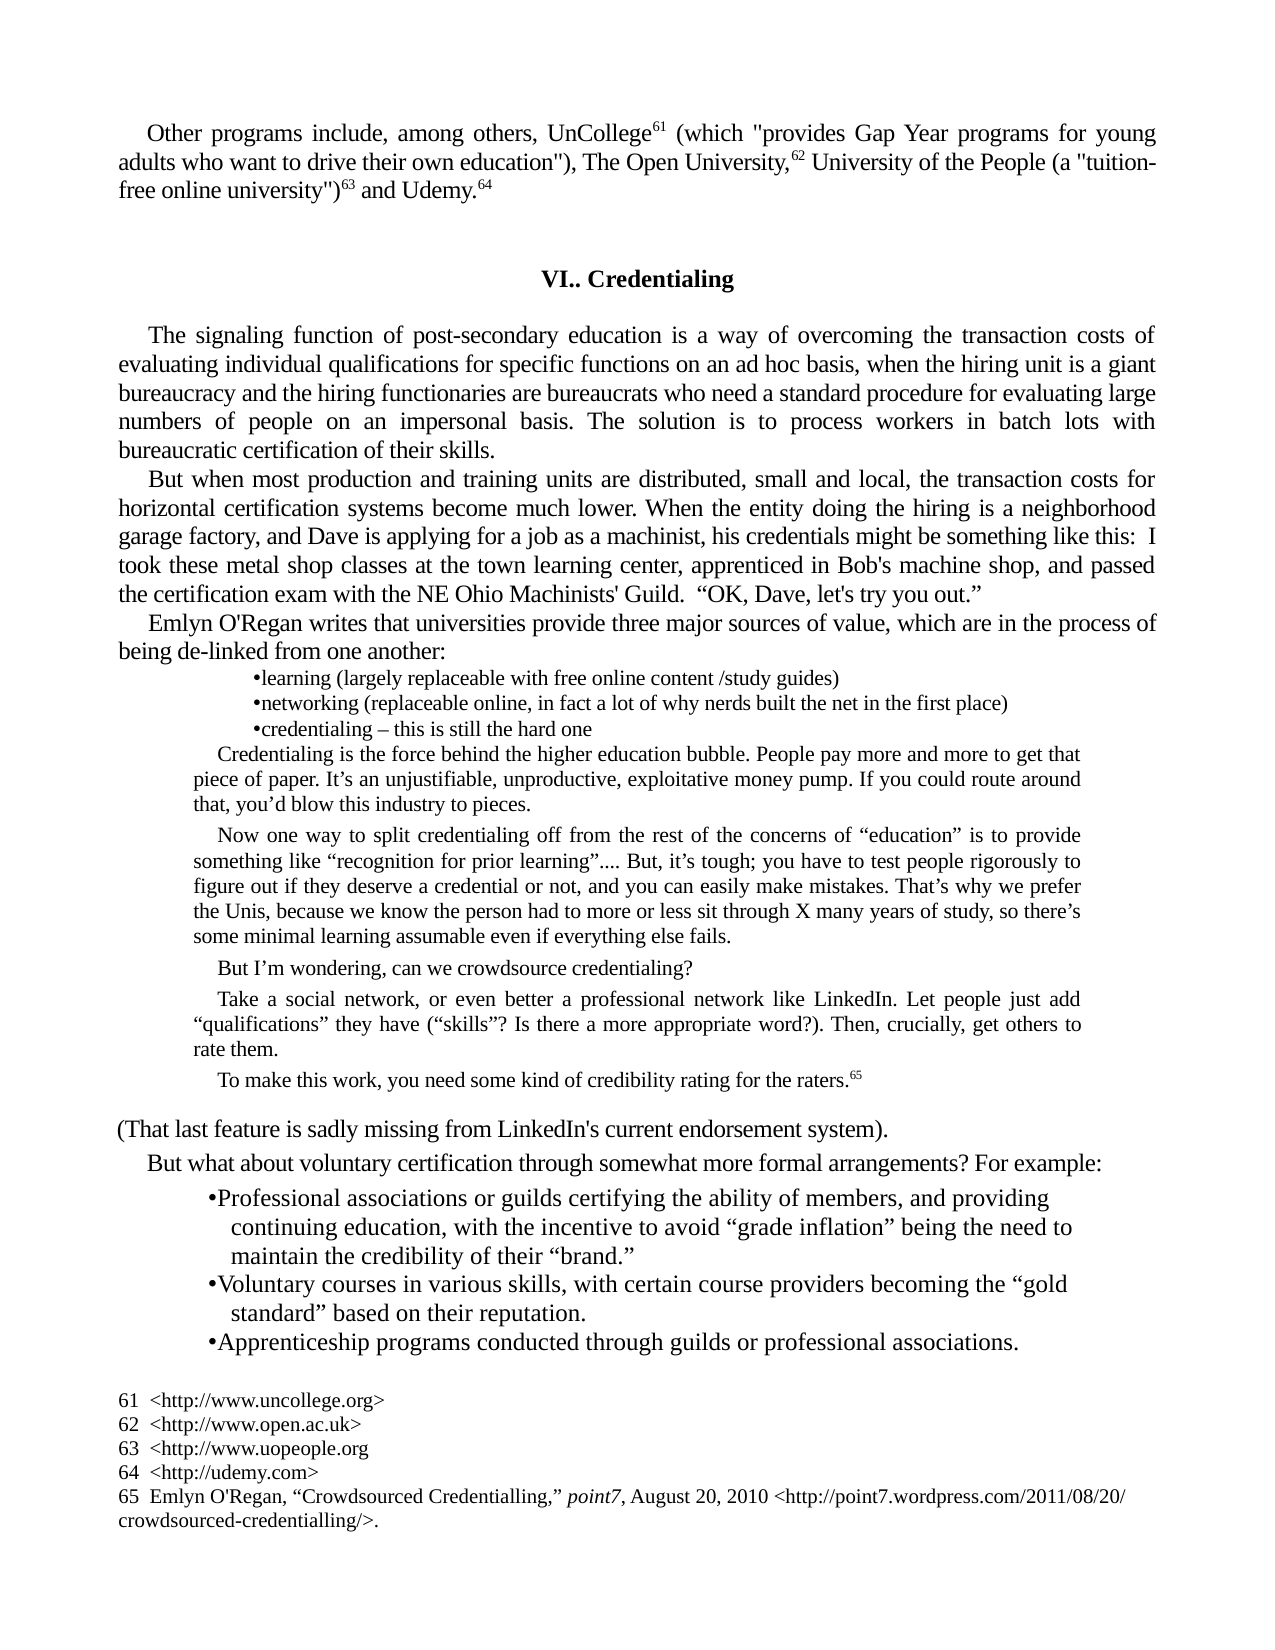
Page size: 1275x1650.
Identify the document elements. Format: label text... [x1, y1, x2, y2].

text To make this work, you need some kind of credibility rating for the raters. [193, 1067, 1082, 1093]
list Apprenticeship programs conducted through guilds or professional associations. [208, 1327, 1157, 1356]
text <http://udemy.com> [118, 1460, 1157, 1484]
text But I’m wondering, can we crowdsource credentialing? [193, 954, 1082, 980]
text But what about voluntary certification through somewhat more formal arrangements? For example: [118, 1148, 1157, 1177]
list learning (largely replaceable with free online content /study guides) [253, 665, 1043, 690]
list credentialing – this is still the hard one [253, 716, 1043, 741]
title But when most production and training units are distributed, small and local, the transaction costs for horizontal certification systems become much lower. When the entity doing the hiring is a neighborhood garage factory, and Dave is applying for a job as a machinist, his credentials might be something like this: I took these metal shop classes at the town learning center, apprenticed in Bob's machine shop, and passed the certification exam with the NE Ohio Machinists' Guild. “OK, Dave, let's try you out.” [118, 464, 1157, 608]
text Credentialing is the force behind the higher education bubble. People pay more and more to get that piece of paper. It’s an unjustifiable, unproductive, exploitative money pump. If you could route around that, you’d blow this industry to pieces. [193, 741, 1082, 816]
list Professional associations or guilds certifying the ability of members, and providing continuing education, with the incentive to avoid “grade inflation” being the need to maintain the credibility of their “brand.” [208, 1183, 1157, 1269]
list Voluntary courses in various skills, with certain course providers becoming the “gold [208, 1269, 1157, 1298]
title VI.. Credentialing [118, 264, 1157, 293]
text Emlyn O'Regan, “Crowdsourced Credentialling,” point7, August 20, 2010 <http://point7.wordpress.com/2011/08/20/ crowdsourced-credentialling/>. [118, 1484, 1157, 1532]
text <http://www.uopeople.org [118, 1436, 1157, 1460]
text Now one way to split credentialing off from the rest of the concerns of “education” is to provide something like “recognition for prior learning”.... But, it’s tough; you have to test people rigorously to figure out if they deserve a credential or not, and you can easily make mistakes. That’s why we prefer the Unis, because we know the person had to more or less sit through X many years of study, so there’s some minimal learning assumable even if everything else fails. [193, 822, 1082, 948]
text <http://www.open.ac.uk> [118, 1412, 1157, 1436]
title The signaling function of post-secondary education is a way of overcoming the transaction costs of evaluating individual qualifications for specific functions on an ad hoc basis, when the hiring unit is a giant bureaucracy and the hiring functionaries are bureaucrats who need a standard procedure for evaluating large numbers of people on an impersonal basis. The solution is to process workers in batch lots with bureaucratic certification of their skills. [118, 320, 1157, 464]
text Other programs include, among others, UnCollege (which "provides Gap Year programs for young adults who want to drive their own education"), The Open University, University of the People (a "tuition-free online university") and Udemy. [118, 118, 1157, 204]
text (That last feature is sadly missing from LinkedIn's current endorsement system). [117, 1114, 1157, 1142]
list standard” based on their reputation. [208, 1298, 1157, 1327]
text Take a social network, or even better a professional network like LinkedIn. Let people just add “qualifications” they have (“skills”? Is there a more appropriate word?). Then, crucially, get others to rate them. [193, 986, 1082, 1061]
list networking (replaceable online, in fact a lot of why nerds built the net in the first place) [253, 690, 1043, 716]
title Emlyn O'Regan writes that universities provide three major sources of value, which are in the process of being de-linked from one another: [118, 608, 1157, 665]
text <http://www.uncollege.org> [118, 1387, 1157, 1412]
